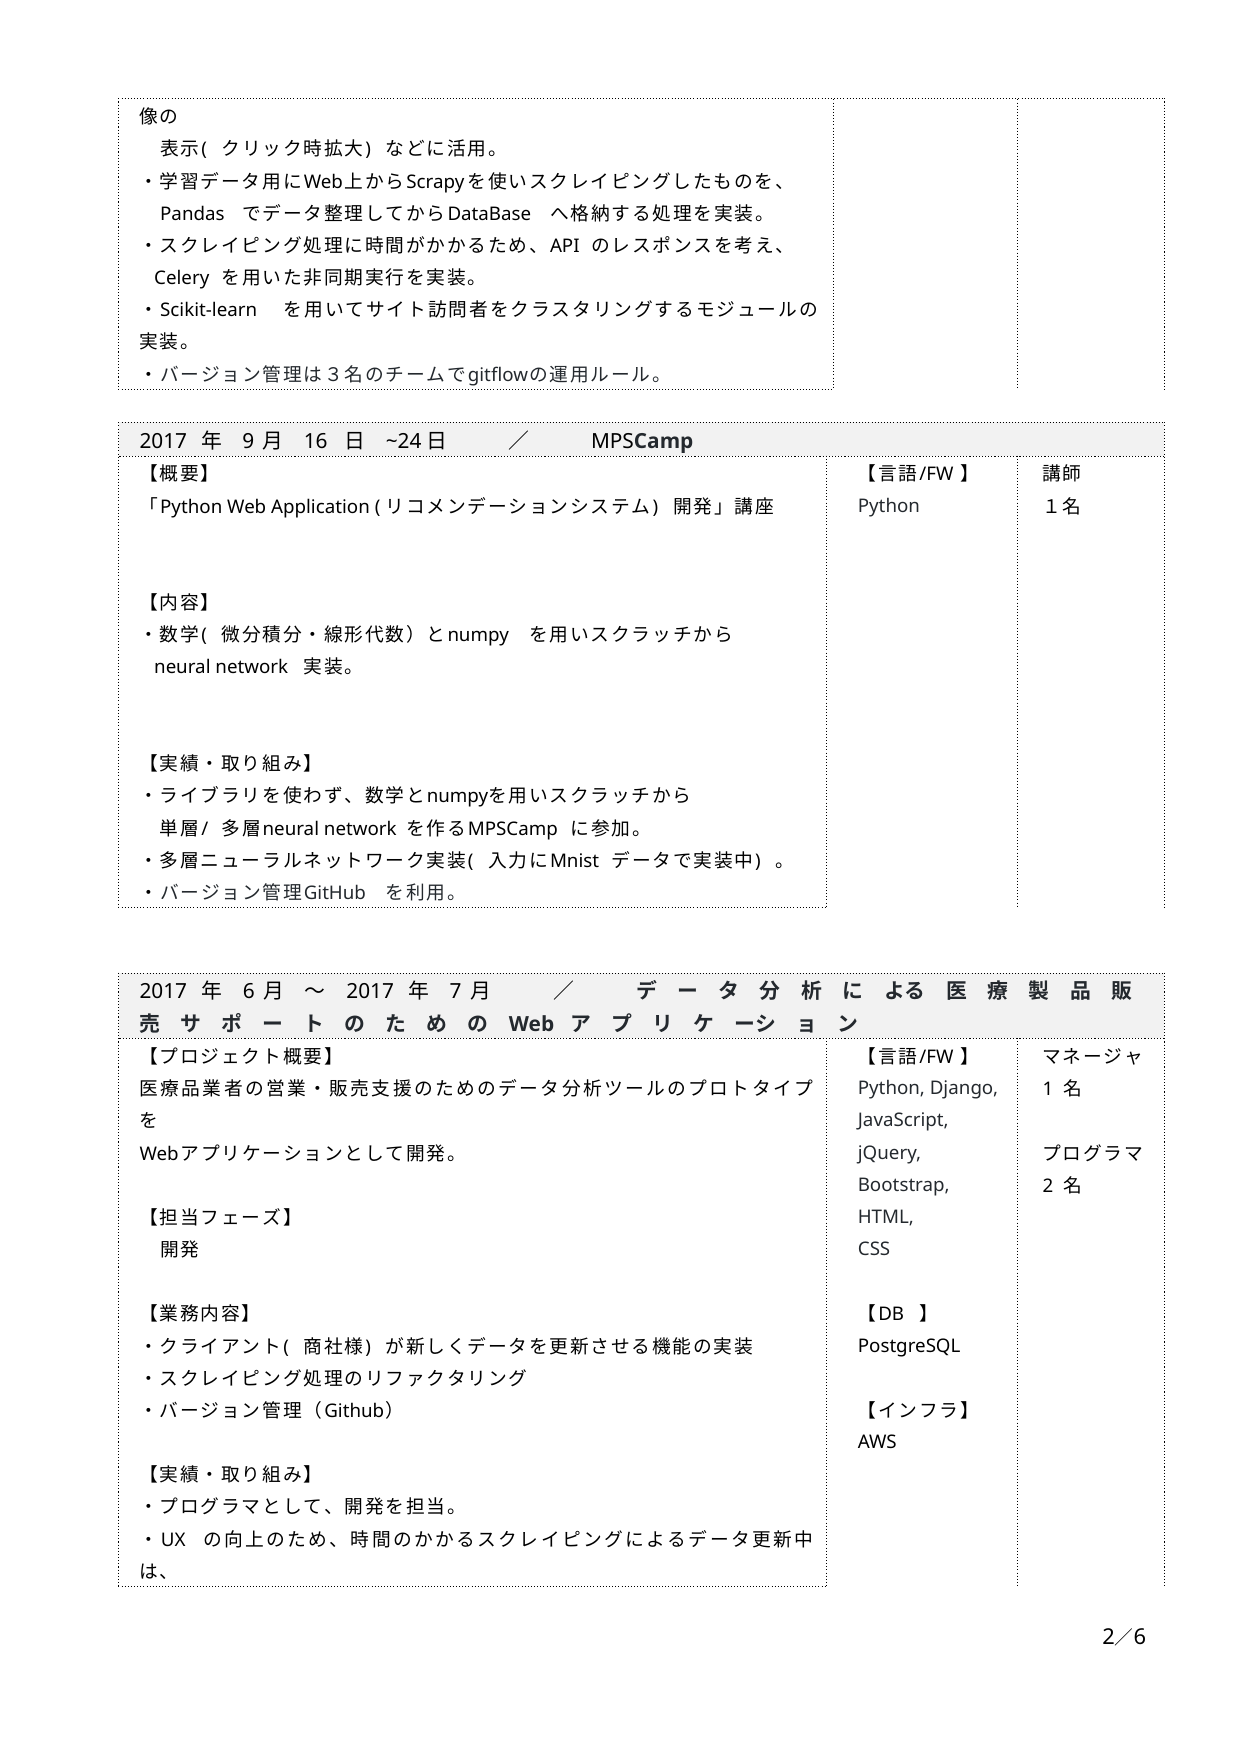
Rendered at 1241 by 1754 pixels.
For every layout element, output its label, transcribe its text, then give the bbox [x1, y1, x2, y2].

table_cell 像の 表示(クリック時拡大)などに活用。 ・学習データ用にWeb上からScrapyを使いスクレイピングしたものを、 Pandasでデータ整理してからDataBaseへ格納する処理を実装。 ・スクレイピング処理に時間がかかるため、API のレスポンスを考え、 Celery を用いた非同期実行を実装。 ・Scikit-learn を用いてサイト訪問者をクラスタリングするモジュールの実装。 ・バージョン管理は３名のチームでgitflowの運用ルール。 [119, 98, 833, 389]
table_cell 【概要】 「Python Web Application (リコメンデーションシステム)開発」講座 【内容】 ・数学(微分積分・線形代数）とnumpy を用いスクラッチから neural network実装。 【実績・取り組み】 ・ライブラリを使わず、数学とnumpyを用いスクラッチから 単層/多層neural networkを作るMPSCampに参加。 ・多層ニューラルネットワーク実装(入力にMnistデータで実装中)。 ・バージョン管理GitHubを利用。 [119, 456, 827, 907]
table_cell 【プロジェクト概要】 医療品業者の営業・販売支援のためのデータ分析ツールのプロトタイプを Webアプリケーションとして開発。 【担当フェーズ】 開発 【業務内容】 ・クライアント(商社様)が新しくデータを更新させる機能の実装 ・スクレイピング処理のリファクタリング ・バージョン管理（Github） 【実績・取り組み】 ・プログラマとして、開発を担当。 ・UX の向上のため、時間のかかるスクレイピングによるデータ更新中は、 [119, 1038, 827, 1586]
table_cell 講師 １名 [1018, 456, 1164, 907]
table_cell [834, 98, 1018, 389]
table_cell 【言語/FW】 Python [827, 456, 1018, 907]
table_cell [1018, 98, 1164, 389]
table_header 2017年9月16日~24日 ／ MPSCamp [119, 422, 1164, 456]
table_header 2017年6月～2017年7月 ／ データ分析による医療製品販売サポートのためのWebアプリケーション [119, 973, 1164, 1038]
table_cell マネージャ 1名 プログラマ 2名 [1018, 1038, 1164, 1586]
table_cell 【言語/FW】 Python, Django, JavaScript, jQuery, Bootstrap, HTML, CSS 【DB】 PostgreSQL 【インフラ】 AWS [827, 1038, 1018, 1586]
